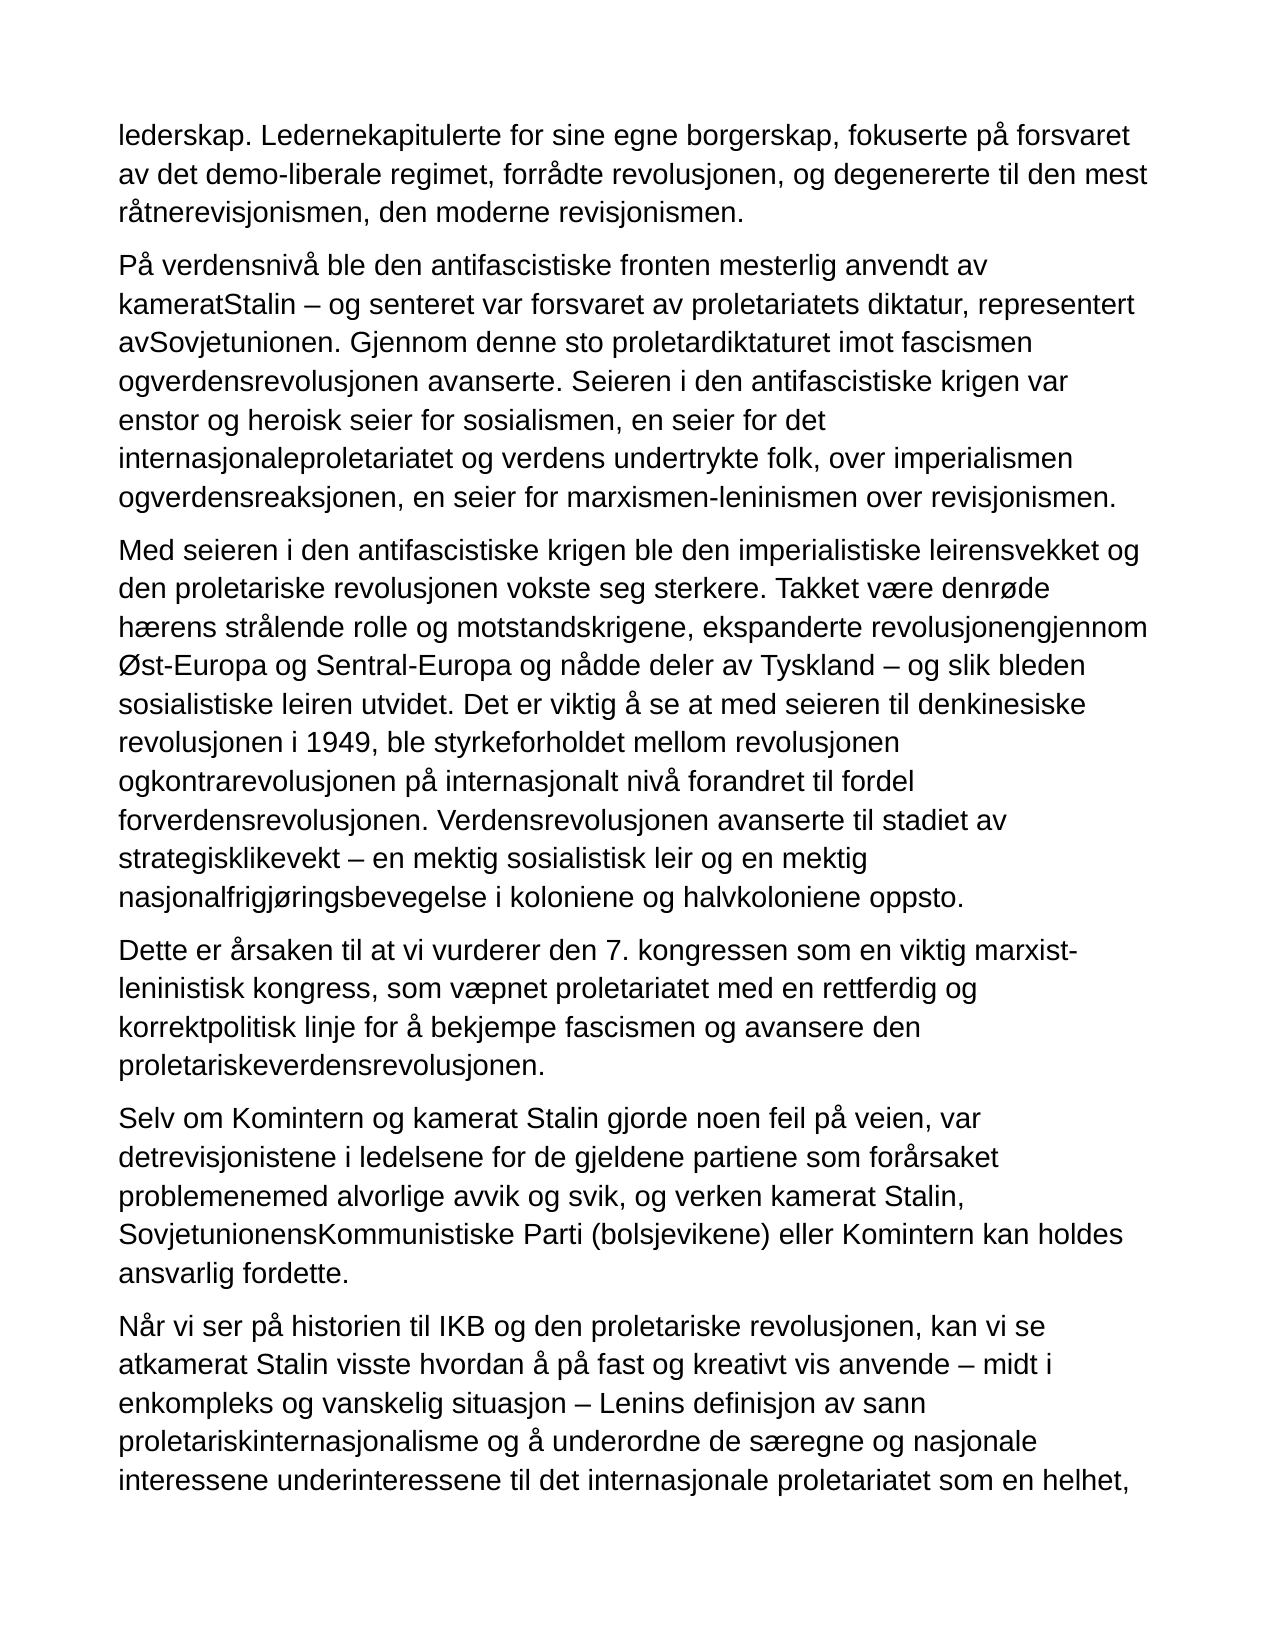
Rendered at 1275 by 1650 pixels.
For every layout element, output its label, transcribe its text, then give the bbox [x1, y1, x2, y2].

text Når vi ser på historien til IKB og den proletariske revolusjonen, kan vi se atkamerat Stalin visste hvordan å på fast og kreativt vis anvende – midt i enkompleks og vanskelig situasjon – Lenins definisjon av sann proletariskinternasjonalisme og å underordne de særegne og nasjonale interessene underinteressene til det internasjonale proletariatet som en helhet, [118, 1309, 1157, 1496]
text Selv om Komintern og kamerat Stalin gjorde noen feil på veien, var detrevisjonistene i ledelsene for de gjeldene partiene som forårsaket problemenemed alvorlige avvik og svik, og verken kamerat Stalin, SovjetunionensKommunistiske Parti (bolsjevikene) eller Komintern kan holdes ansvarlig fordette. [118, 1101, 1157, 1289]
text lederskap. Ledernekapitulerte for sine egne borgerskap, fokuserte på forsvaret av det demo-liberale regimet, forrådte revolusjonen, og degenererte til den mest råtnerevisjonismen, den moderne revisjonismen. [118, 118, 1157, 229]
text Med seieren i den antifascistiske krigen ble den imperialistiske leirensvekket og den proletariske revolusjonen vokste seg sterkere. Takket være denrøde hærens strålende rolle og motstandskrigene, ekspanderte revolusjonengjennom Øst-Europa og Sentral-Europa og nådde deler av Tyskland – og slik bleden sosialistiske leiren utvidet. Det er viktig å se at med seieren til denkinesiske revolusjonen i 1949, ble styrkeforholdet mellom revolusjonen ogkontrarevolusjonen på internasjonalt nivå forandret til fordel forverdensrevolusjonen. Verdensrevolusjonen avanserte til stadiet av strategisklikevekt – en mektig sosialistisk leir og en mektig nasjonalfrigjøringsbevegelse i koloniene og halvkoloniene oppsto. [118, 533, 1157, 913]
text På verdensnivå ble den antifascistiske fronten mesterlig anvendt av kameratStalin – og senteret var forsvaret av proletariatets diktatur, representert avSovjetunionen. Gjennom denne sto proletardiktaturet imot fascismen ogverdensrevolusjonen avanserte. Seieren i den antifascistiske krigen var enstor og heroisk seier for sosialismen, en seier for det internasjonaleproletariatet og verdens undertrykte folk, over imperialismen ogverdensreaksjonen, en seier for marxismen-leninismen over revisjonismen. [118, 248, 1157, 513]
text Dette er årsaken til at vi vurderer den 7. kongressen som en viktig marxist-leninistisk kongress, som væpnet proletariatet med en rettferdig og korrektpolitisk linje for å bekjempe fascismen og avansere den proletariskeverdensrevolusjonen. [118, 933, 1157, 1082]
